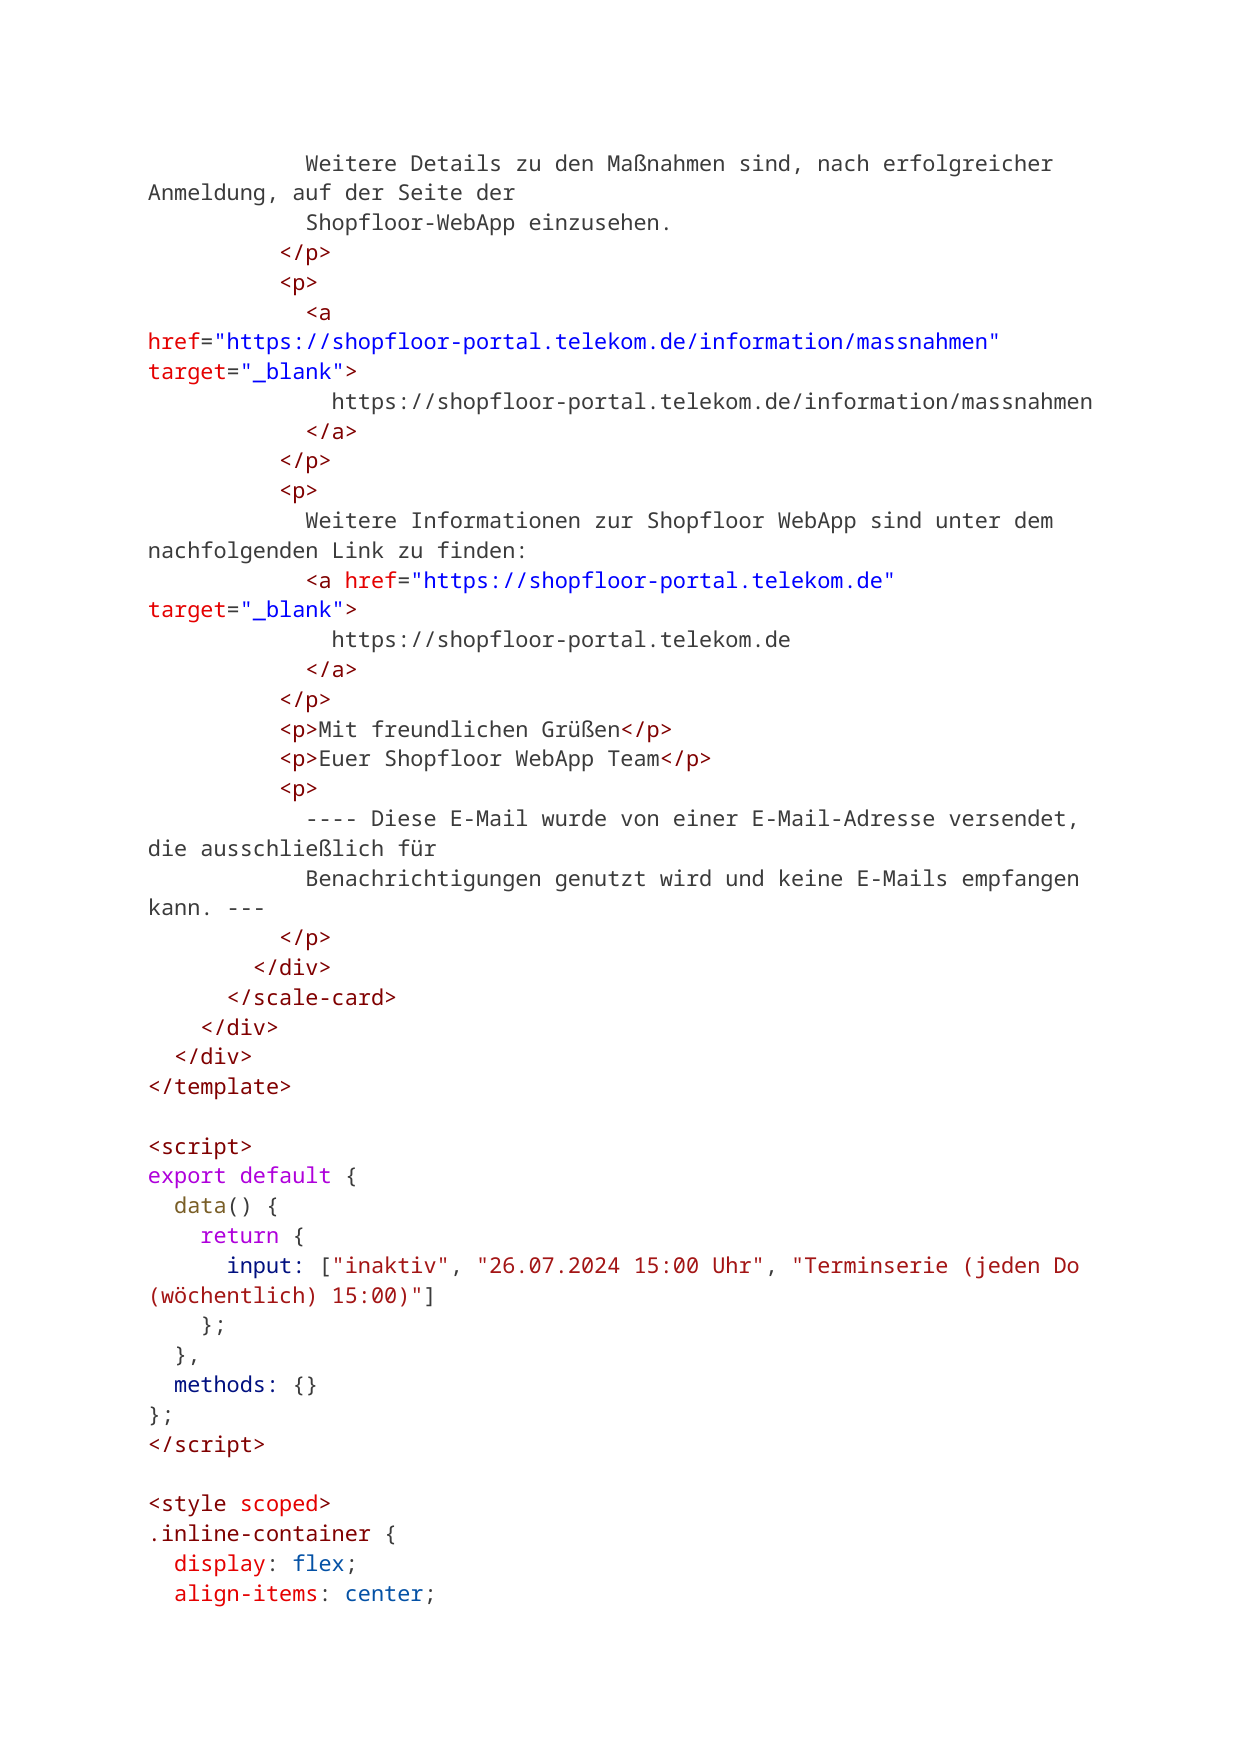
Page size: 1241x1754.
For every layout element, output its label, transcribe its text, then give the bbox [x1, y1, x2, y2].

text <p> [148, 773, 1093, 803]
text return { [148, 1220, 1093, 1250]
text https://shopfloor-portal.telekom.de/information/massnahmen [148, 386, 1093, 416]
text input: ["inaktiv", "26.07.2024 15:00 Uhr", "Terminserie (jeden Do (wöchentlich) 15:00)"] [148, 1250, 1093, 1309]
text display: flex; [148, 1548, 1093, 1578]
text </a> [148, 654, 1093, 684]
text </scale-card> [148, 982, 1093, 1012]
text .inline-container { [148, 1518, 1093, 1548]
text Benachrichtigungen genutzt wird und keine E-Mails empfangen kann. --- [148, 863, 1093, 922]
text </div> [148, 952, 1093, 982]
text <style scoped> [148, 1488, 1093, 1518]
text Weitere Details zu den Maßnahmen sind, nach erfolgreicher Anmeldung, auf der Seite der [148, 148, 1093, 207]
text </p> [148, 237, 1093, 267]
text </p> [148, 684, 1093, 714]
text </a> [148, 416, 1093, 446]
text }; [148, 1399, 1093, 1429]
text methods: {} [148, 1369, 1093, 1399]
text </template> [148, 1071, 1093, 1101]
text Weitere Informationen zur Shopfloor WebApp sind unter dem nachfolgenden Link zu finden: [148, 505, 1093, 565]
text Shopfloor-WebApp einzusehen. [148, 207, 1093, 237]
text </script> [148, 1429, 1093, 1458]
text }, [148, 1339, 1093, 1369]
text https://shopfloor-portal.telekom.de [148, 624, 1093, 654]
text <a href="https://shopfloor-portal.telekom.de" target="_blank"> [148, 565, 1093, 624]
text <p>Mit freundlichen Grüßen</p> [148, 714, 1093, 743]
text }; [148, 1309, 1093, 1339]
text </div> [148, 1012, 1093, 1041]
text ---- Diese E-Mail wurde von einer E-Mail-Adresse versendet, die ausschließlich für [148, 803, 1093, 863]
text </p> [148, 446, 1093, 475]
text <script> [148, 1131, 1093, 1161]
text align-items: center; [148, 1578, 1093, 1607]
text <p>Euer Shopfloor WebApp Team</p> [148, 743, 1093, 773]
text <p> [148, 267, 1093, 297]
text export default { [148, 1161, 1093, 1190]
text </p> [148, 922, 1093, 952]
text <p> [148, 475, 1093, 505]
text data() { [148, 1190, 1093, 1220]
text </div> [148, 1041, 1093, 1071]
text <a href="https://shopfloor-portal.telekom.de/information/massnahmen" target="_blank"> [148, 297, 1093, 386]
